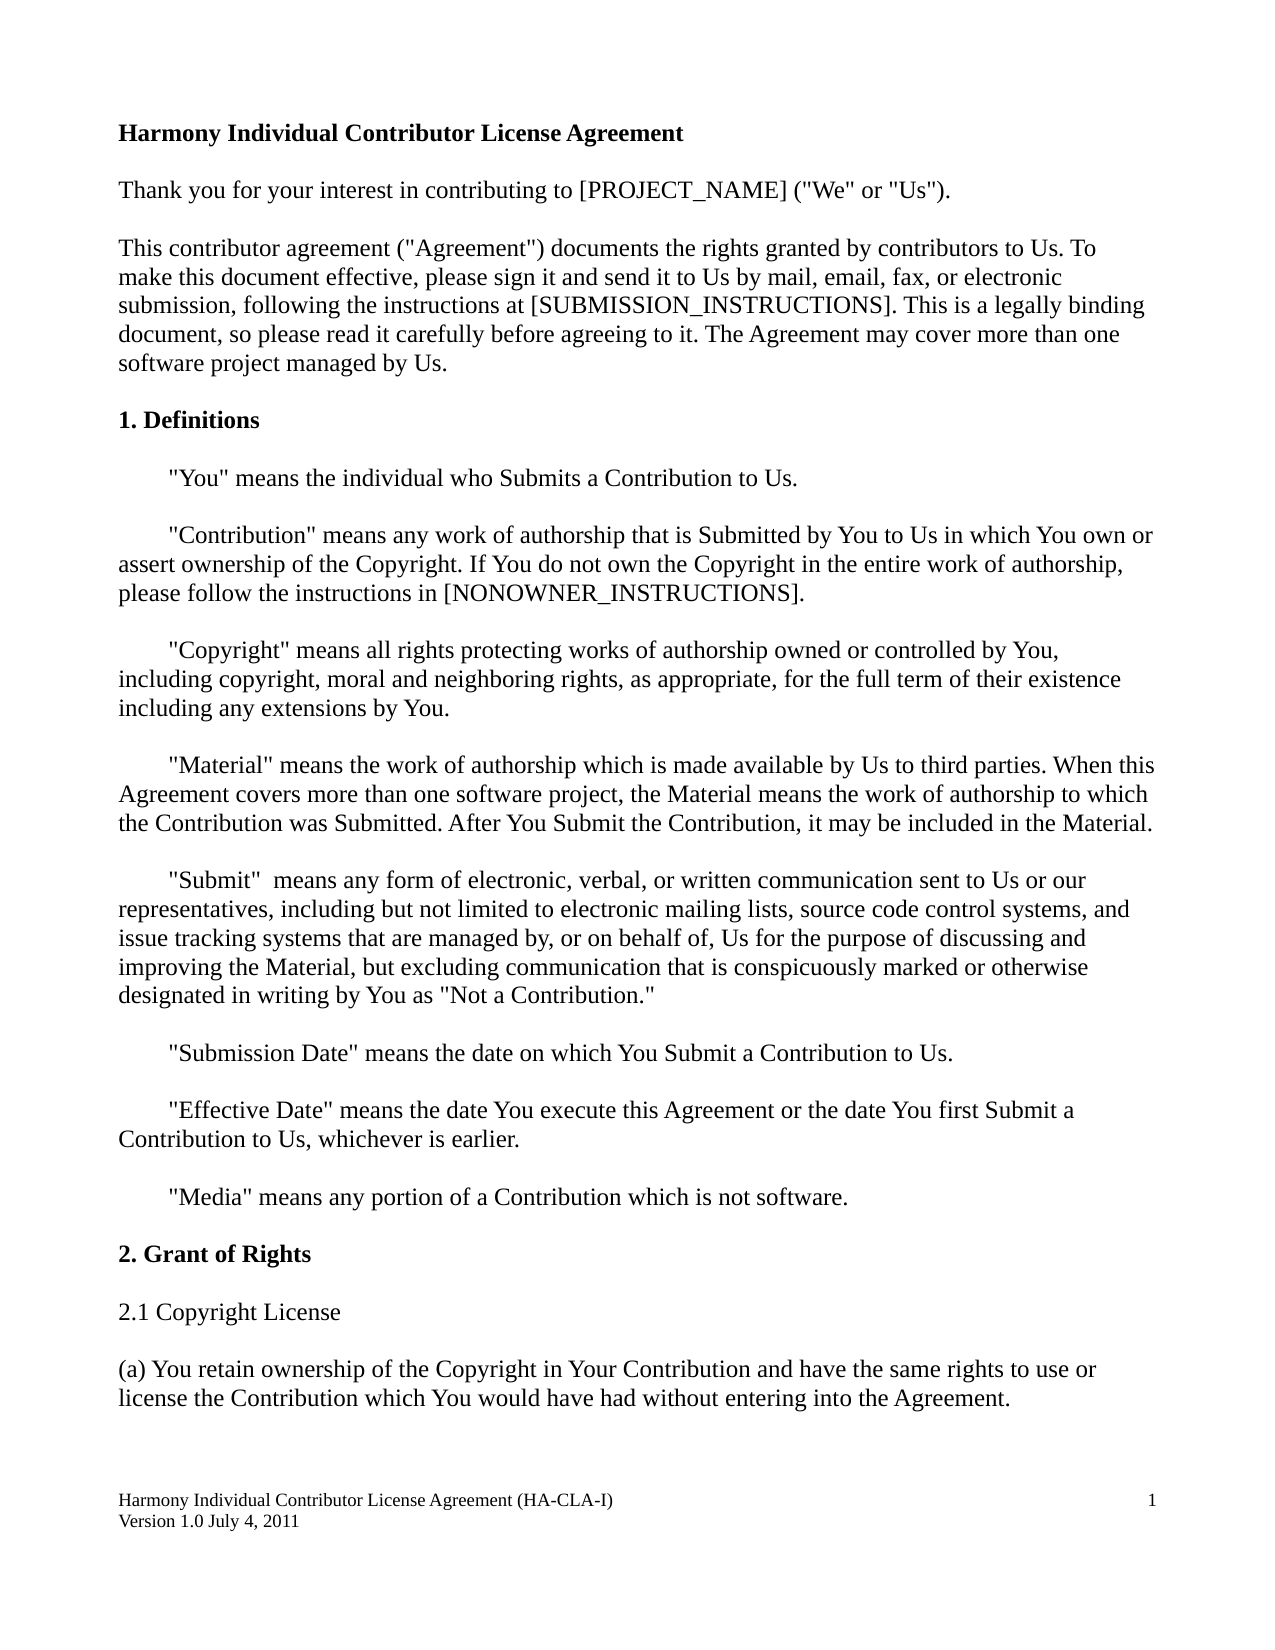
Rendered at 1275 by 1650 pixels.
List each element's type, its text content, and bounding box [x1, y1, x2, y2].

text "You" means the individual who Submits a Contribution to Us. [118, 463, 1157, 492]
text Thank you for your interest in contributing to [PROJECT_NAME] ("We" or "Us"). [118, 176, 1157, 204]
text 2.1 Copyright License [118, 1297, 1157, 1326]
text "Contribution" means any work of authorship that is Submitted by You to Us in which You own or assert ownership of the Copyright. If You do not own the Copyright in the entire work of authorship, please follow the instructions in [NONOWNER_INSTRUCTIONS]. [118, 521, 1157, 607]
text Harmony Individual Contributor License Agreement [118, 118, 1157, 147]
text "Submit" means any form of electronic, verbal, or written communication sent to Us or our representatives, including but not limited to electronic mailing lists, source code control systems, and issue tracking systems that are managed by, or on behalf of, Us for the purpose of discussing and improving the Material, but excluding communication that is conspicuously marked or otherwise designated in writing by You as "Not a Contribution." [118, 866, 1157, 1009]
text "Effective Date" means the date You execute this Agreement or the date You first Submit a Contribution to Us, whichever is earlier. [118, 1096, 1157, 1153]
text This contributor agreement ("Agreement") documents the rights granted by contributors to Us. To make this document effective, please sign it and send it to Us by mail, email, fax, or electronic submission, following the instructions at [SUBMISSION_INSTRUCTIONS]. This is a legally binding document, so please read it carefully before agreeing to it. The Agreement may cover more than one software project managed by Us. [118, 233, 1157, 377]
text "Media" means any portion of a Contribution which is not software. [118, 1182, 1157, 1211]
text "Submission Date" means the date on which You Submit a Contribution to Us. [118, 1038, 1157, 1067]
text "Copyright" means all rights protecting works of authorship owned or controlled by You, including copyright, moral and neighboring rights, as appropriate, for the full term of their existence including any extensions by You. [118, 636, 1157, 722]
text "Material" means the work of authorship which is made available by Us to third parties. When this Agreement covers more than one software project, the Material means the work of authorship to which the Contribution was Submitted. After You Submit the Contribution, it may be included in the Material. [118, 751, 1157, 837]
text (a) You retain ownership of the Copyright in Your Contribution and have the same rights to use or license the Contribution which You would have had without entering into the Agreement. [118, 1354, 1157, 1412]
text 1. Definitions [118, 406, 1157, 434]
text 2. Grant of Rights [118, 1239, 1157, 1268]
